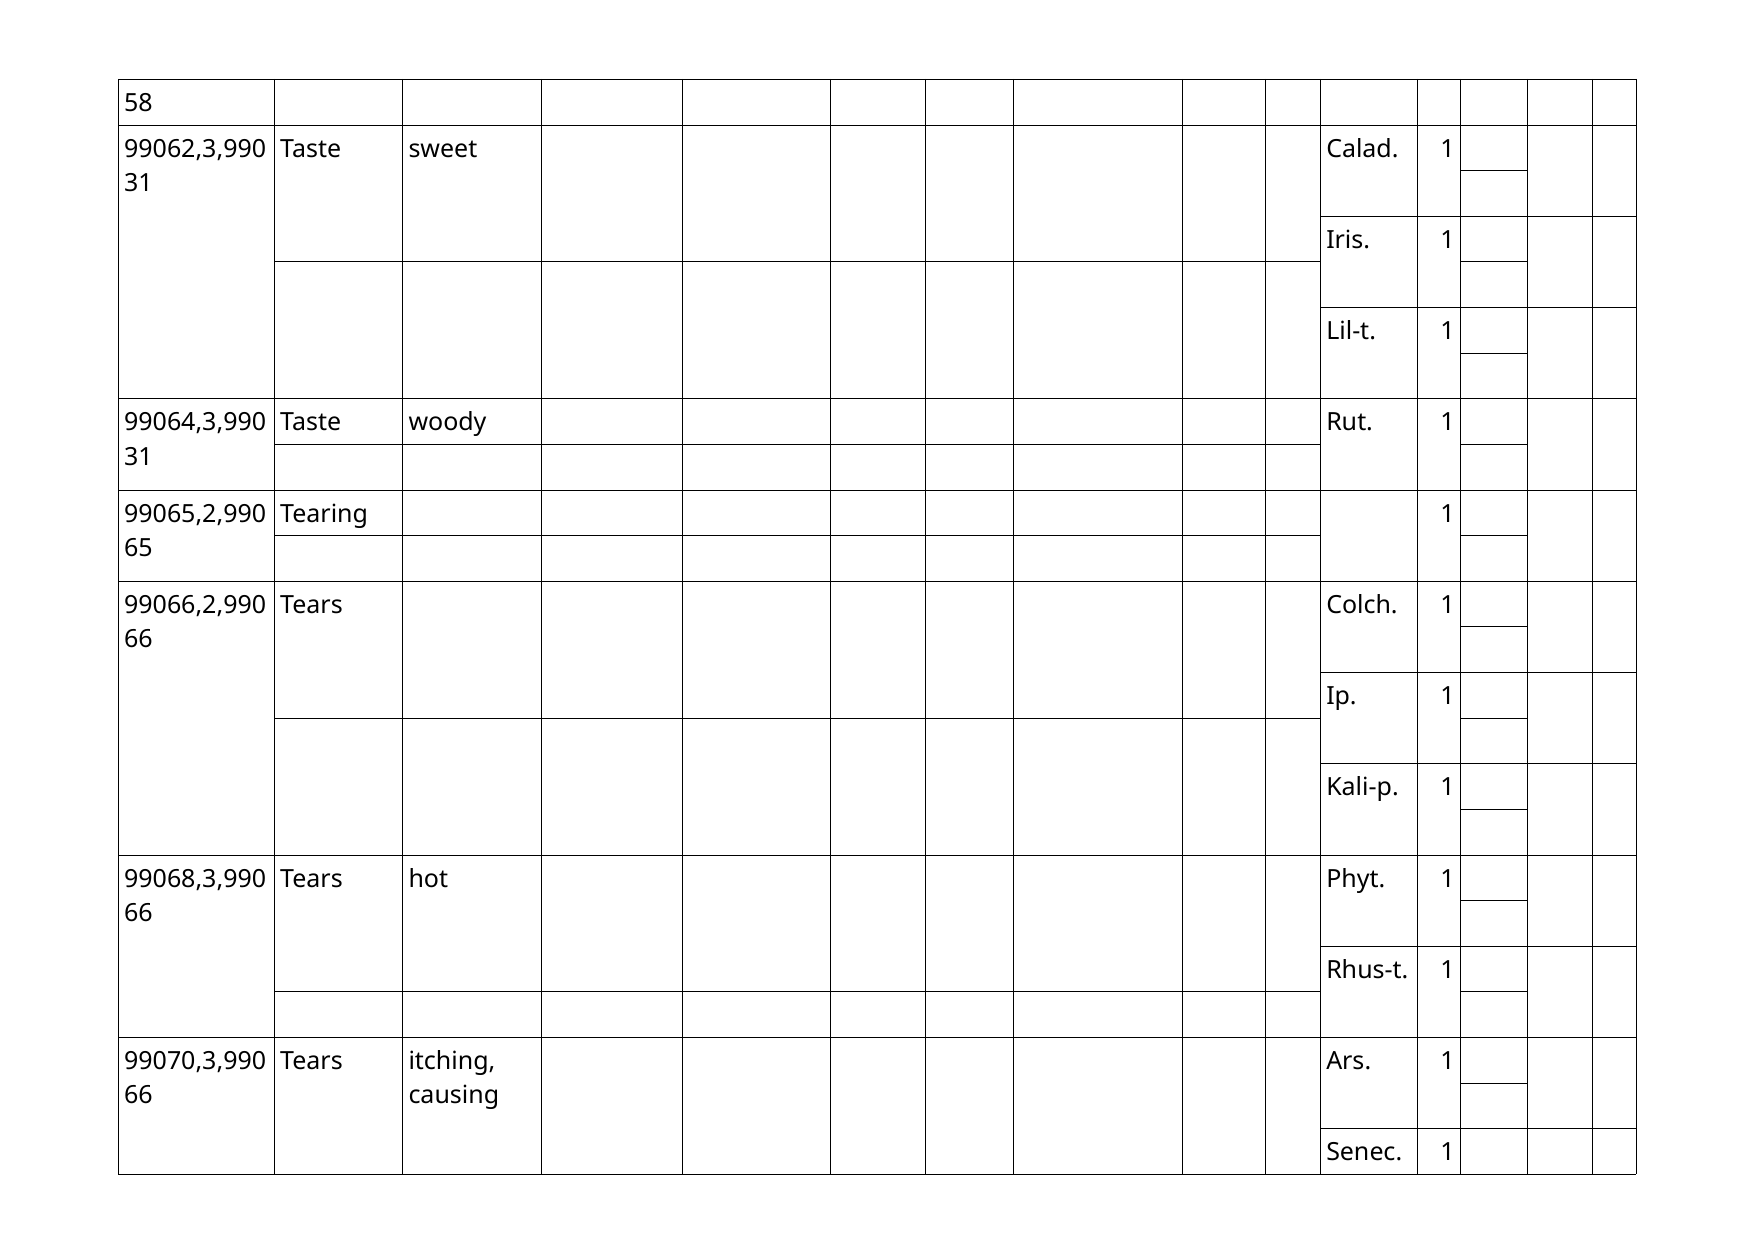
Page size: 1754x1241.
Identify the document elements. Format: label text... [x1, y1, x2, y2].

table_cell [926, 126, 1013, 261]
table_cell [1183, 491, 1265, 535]
table_cell sweet [403, 126, 541, 261]
table_cell [542, 262, 682, 398]
table_cell Colch. [1321, 582, 1417, 672]
table_cell [831, 856, 925, 991]
table_cell [1266, 992, 1320, 1037]
table_cell [1461, 582, 1527, 626]
table_cell [683, 399, 830, 444]
table_cell [542, 80, 682, 124]
table_cell [831, 80, 925, 124]
table_cell [1014, 399, 1182, 444]
table_cell [403, 262, 541, 398]
table_cell [403, 80, 541, 124]
table_cell [1461, 80, 1527, 124]
table_cell 1 [1418, 764, 1460, 854]
table_cell 1 [1418, 856, 1460, 946]
table_cell Tearing [275, 491, 402, 535]
table_cell Lil-t. [1321, 308, 1417, 398]
table_cell 1 [1418, 1038, 1460, 1128]
table_cell Senec. [1321, 1129, 1417, 1174]
table_cell [1014, 1038, 1182, 1174]
table_cell [1528, 308, 1592, 398]
table_cell [1593, 217, 1636, 307]
table_cell [1321, 491, 1417, 581]
table_cell [1183, 992, 1265, 1037]
table_cell [1461, 1129, 1527, 1174]
table_cell 99065,2,99065 [119, 491, 274, 581]
table_cell Tears [275, 1038, 402, 1174]
table_cell [831, 719, 925, 854]
table_cell [1593, 80, 1636, 124]
table_cell [542, 856, 682, 991]
table_cell 1 [1418, 673, 1460, 763]
table_cell 1 [1418, 491, 1460, 581]
table_cell [1593, 673, 1636, 763]
table_cell [1593, 126, 1636, 216]
table_cell woody [403, 399, 541, 444]
table_cell [1014, 445, 1182, 489]
table_cell [683, 491, 830, 535]
table_cell [1461, 947, 1527, 991]
table_cell [1461, 1038, 1527, 1083]
table_cell [926, 399, 1013, 444]
table_cell Taste [275, 399, 402, 444]
table_cell Ars. [1321, 1038, 1417, 1128]
table_cell [1593, 399, 1636, 489]
table_cell [403, 536, 541, 581]
table_cell [403, 719, 541, 854]
table_cell [1461, 627, 1527, 672]
table_cell [1593, 1129, 1636, 1174]
table_cell [1528, 764, 1592, 854]
table_cell [1528, 399, 1592, 489]
table_cell [542, 536, 682, 581]
table_cell [542, 491, 682, 535]
table_cell [831, 126, 925, 261]
table_cell [1461, 399, 1527, 444]
table_cell [1593, 856, 1636, 946]
table_cell [403, 992, 541, 1037]
table_cell [1461, 217, 1527, 261]
table_cell [1461, 491, 1527, 535]
table_cell 1 [1418, 126, 1460, 216]
table_cell [542, 719, 682, 854]
table_cell [542, 126, 682, 261]
table_cell [1461, 901, 1527, 946]
table_cell Tears [275, 582, 402, 718]
table_cell hot [403, 856, 541, 991]
table_cell [683, 992, 830, 1037]
table_cell [1183, 399, 1265, 444]
table_cell [926, 491, 1013, 535]
table_cell [275, 992, 402, 1037]
table_cell [683, 1038, 830, 1174]
table_cell [1528, 1038, 1592, 1128]
table_cell [542, 992, 682, 1037]
table_cell [1183, 856, 1265, 991]
table_cell [831, 992, 925, 1037]
table_cell [683, 582, 830, 718]
table_cell [275, 262, 402, 398]
table_cell [1461, 719, 1527, 763]
table_cell [1266, 856, 1320, 991]
table_cell [926, 856, 1013, 991]
table_cell [1461, 262, 1527, 307]
table_cell [926, 445, 1013, 489]
table_cell 99066,2,99066 [119, 582, 274, 854]
table_cell itching, causing [403, 1038, 541, 1174]
table_cell [1183, 445, 1265, 489]
table_cell [403, 445, 541, 489]
table_cell [1461, 171, 1527, 216]
table_cell 1 [1418, 947, 1460, 1037]
table_cell 99070,3,99066 [119, 1038, 274, 1174]
table_cell 58 [119, 80, 274, 124]
table_cell [1593, 947, 1636, 1037]
table_cell 1 [1418, 217, 1460, 307]
table_cell [683, 856, 830, 991]
table_cell [683, 80, 830, 124]
table_cell [831, 536, 925, 581]
table_cell [1418, 80, 1460, 124]
table_cell [926, 262, 1013, 398]
table_cell [1321, 80, 1417, 124]
table_cell [926, 582, 1013, 718]
table_cell [1266, 126, 1320, 261]
table_cell [1461, 810, 1527, 854]
table_cell [1528, 217, 1592, 307]
table_cell Iris. [1321, 217, 1417, 307]
table_cell [1528, 856, 1592, 946]
table_cell 1 [1418, 308, 1460, 398]
table_cell [1593, 491, 1636, 581]
table_cell [1593, 308, 1636, 398]
table_cell Rhus-t. [1321, 947, 1417, 1037]
table_cell [683, 126, 830, 261]
table_cell [831, 1038, 925, 1174]
table_cell [1183, 126, 1265, 261]
table_cell [1266, 445, 1320, 489]
table_cell [275, 445, 402, 489]
table_cell [1528, 491, 1592, 581]
table_cell Taste [275, 126, 402, 261]
table_cell [926, 80, 1013, 124]
table_cell [831, 491, 925, 535]
table_cell [1593, 582, 1636, 672]
table_cell [542, 399, 682, 444]
table_cell Rut. [1321, 399, 1417, 489]
table_cell [1014, 80, 1182, 124]
table_cell [926, 719, 1013, 854]
table_cell [1461, 536, 1527, 581]
table_cell [542, 1038, 682, 1174]
table_cell [683, 445, 830, 489]
table_cell [542, 445, 682, 489]
table_cell [1014, 536, 1182, 581]
table_cell [1528, 80, 1592, 124]
table_cell [1014, 126, 1182, 261]
table_cell [831, 445, 925, 489]
table_cell [403, 582, 541, 718]
table_cell [926, 1038, 1013, 1174]
table_cell [1266, 536, 1320, 581]
table_cell Calad. [1321, 126, 1417, 216]
table_cell [1183, 582, 1265, 718]
table_cell [1014, 262, 1182, 398]
table_cell [1528, 582, 1592, 672]
table_cell Kali-p. [1321, 764, 1417, 854]
table_cell [1593, 1038, 1636, 1128]
table_cell [1266, 1038, 1320, 1174]
table_cell [1014, 491, 1182, 535]
table_cell [1461, 308, 1527, 353]
table_cell [1014, 719, 1182, 854]
table_cell [1014, 992, 1182, 1037]
table_cell [831, 262, 925, 398]
table_cell [1266, 582, 1320, 718]
table_cell [926, 992, 1013, 1037]
table_cell [926, 536, 1013, 581]
table_cell [1461, 856, 1527, 900]
table_cell Ip. [1321, 673, 1417, 763]
table_cell [1461, 445, 1527, 489]
table_cell [683, 536, 830, 581]
table_cell [1014, 582, 1182, 718]
table_cell [1593, 764, 1636, 854]
table_cell [1266, 399, 1320, 444]
table_cell [1461, 1084, 1527, 1128]
table_cell Tears [275, 856, 402, 991]
table_cell [1461, 673, 1527, 718]
table_cell [831, 582, 925, 718]
table_cell 1 [1418, 582, 1460, 672]
table_cell [1183, 536, 1265, 581]
table_cell [275, 80, 402, 124]
table_cell [1528, 947, 1592, 1037]
table_cell [1461, 992, 1527, 1037]
table_cell 1 [1418, 399, 1460, 489]
table_cell 1 [1418, 1129, 1460, 1174]
table_cell [1183, 1038, 1265, 1174]
table_cell [1528, 1129, 1592, 1174]
table_cell Phyt. [1321, 856, 1417, 946]
table_cell [1461, 764, 1527, 809]
table_cell [1183, 719, 1265, 854]
table_cell [1266, 262, 1320, 398]
table_cell [275, 536, 402, 581]
table_cell [1014, 856, 1182, 991]
table_cell [542, 582, 682, 718]
table_cell 99064,3,99031 [119, 399, 274, 489]
table_cell 99068,3,99066 [119, 856, 274, 1037]
table_cell [1528, 673, 1592, 763]
table_cell [831, 399, 925, 444]
table_cell [1266, 80, 1320, 124]
table_cell [275, 719, 402, 854]
table_cell [1183, 262, 1265, 398]
table_cell [683, 719, 830, 854]
table_cell [1461, 126, 1527, 170]
table_cell 99062,3,99031 [119, 126, 274, 398]
table_cell [1266, 491, 1320, 535]
table_cell [1266, 719, 1320, 854]
table_cell [1461, 354, 1527, 398]
table_cell [1183, 80, 1265, 124]
table_cell [683, 262, 830, 398]
table_cell [403, 491, 541, 535]
table_cell [1528, 126, 1592, 216]
